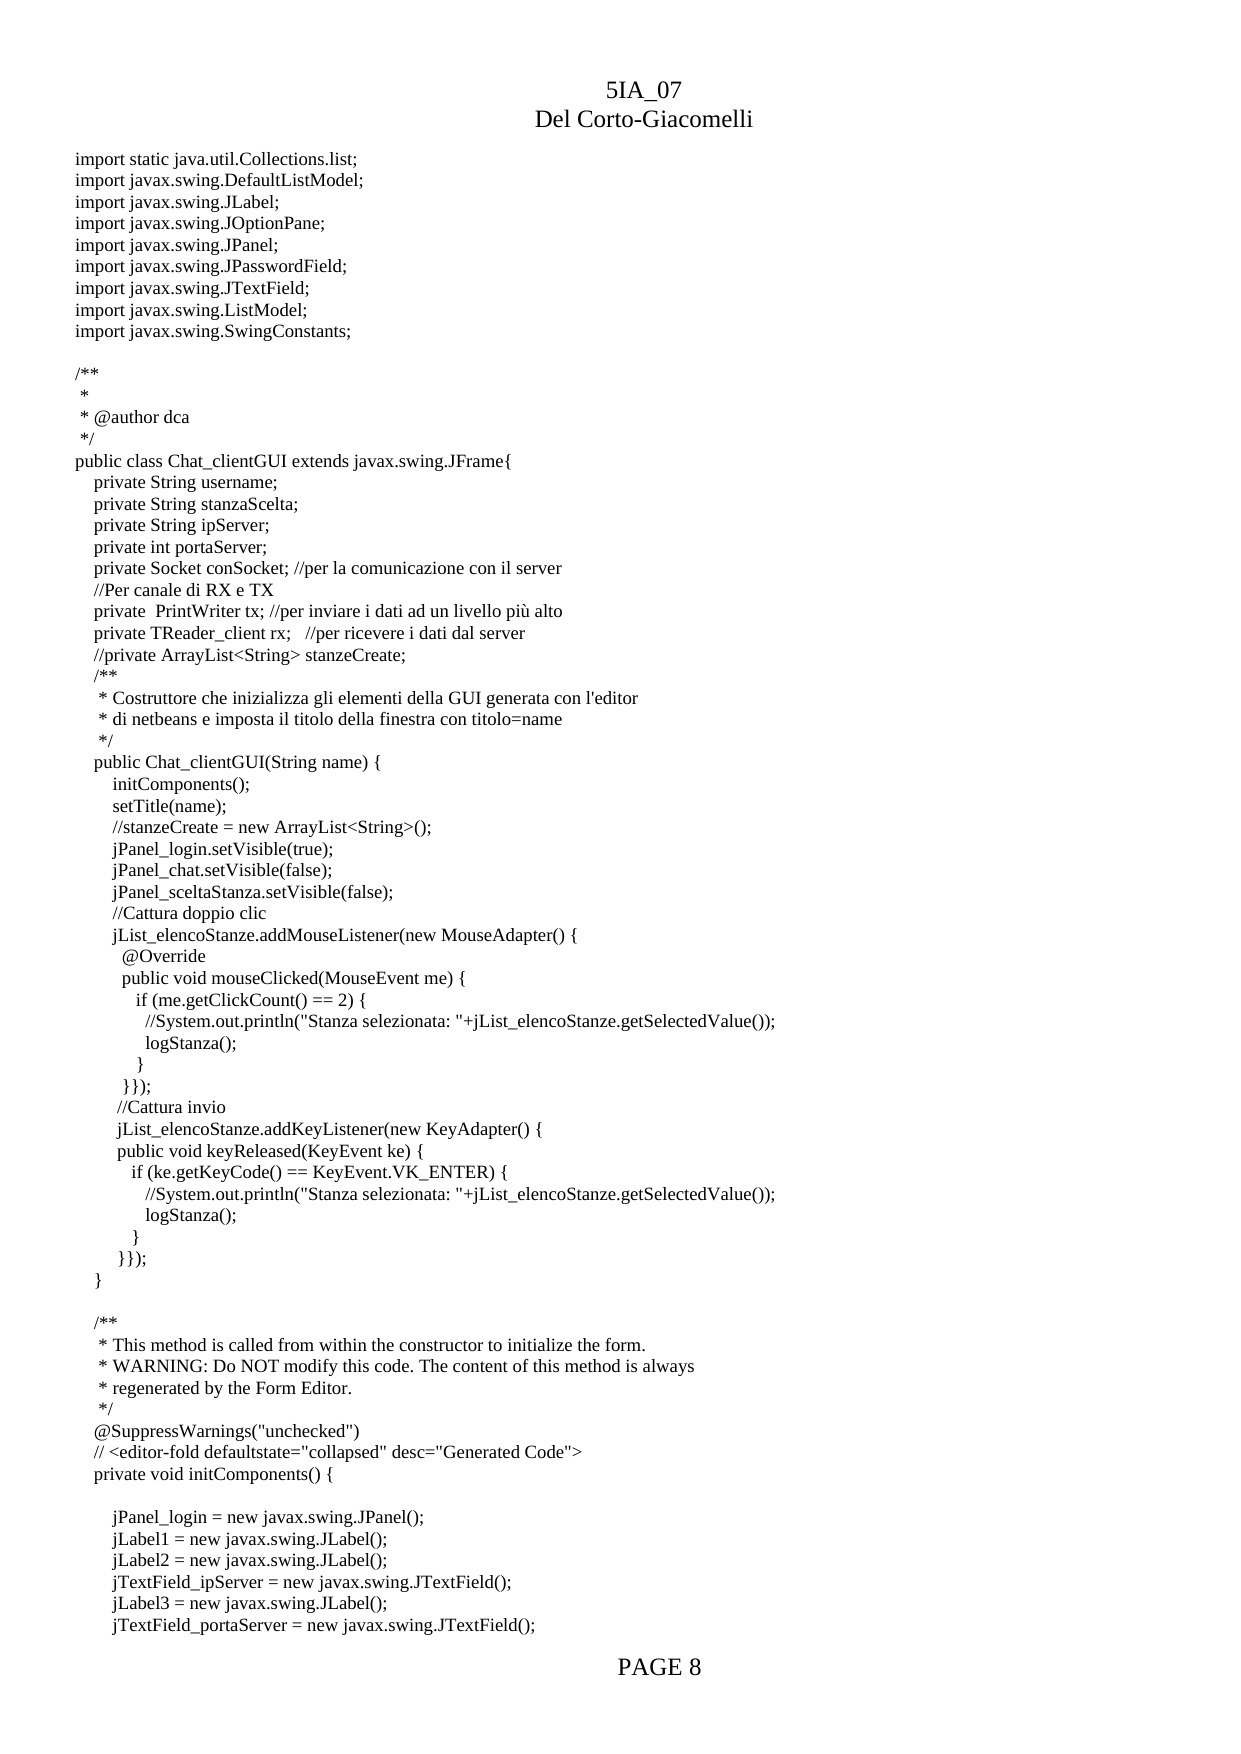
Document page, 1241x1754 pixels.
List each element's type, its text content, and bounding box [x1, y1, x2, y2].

text import javax.swing.JPasswordField; [75, 255, 1162, 277]
text private String username; [75, 471, 1162, 493]
text //System.out.println("Stanza selezionata: "+jList_elencoStanze.getSelectedValue()); [75, 1010, 1162, 1032]
text public Chat_clientGUI(String name) { [75, 751, 1162, 773]
text //Cattura invio [75, 1096, 1162, 1118]
text jLabel1 = new javax.swing.JLabel(); [75, 1528, 1162, 1549]
text //Per canale di RX e TX [75, 579, 1162, 600]
text @Override [75, 945, 1162, 967]
text import javax.swing.JTextField; [75, 277, 1162, 298]
text import javax.swing.JPanel; [75, 234, 1162, 255]
text /** [75, 665, 1162, 687]
text private PrintWriter tx; //per inviare i dati ad un livello più alto [75, 600, 1162, 622]
text jList_elencoStanze.addKeyListener(new KeyAdapter() { [75, 1118, 1162, 1139]
text private String stanzaScelta; [75, 493, 1162, 514]
text */ [75, 428, 1162, 449]
text }}); [75, 1247, 1162, 1269]
text */ [75, 1398, 1162, 1420]
text * [75, 385, 1162, 406]
text logStanza(); [75, 1204, 1162, 1226]
text initComponents(); [75, 773, 1162, 794]
text * This method is called from within the constructor to initialize the form. [75, 1333, 1162, 1355]
text /** [75, 1312, 1162, 1333]
text private TReader_client rx; //per ricevere i dati dal server [75, 622, 1162, 643]
text import static java.util.Collections.list; [75, 148, 1162, 169]
text private int portaServer; [75, 536, 1162, 557]
text //private ArrayList<String> stanzeCreate; [75, 643, 1162, 665]
text jPanel_login = new javax.swing.JPanel(); [75, 1506, 1162, 1528]
text * @author dca [75, 406, 1162, 428]
text jList_elencoStanze.addMouseListener(new MouseAdapter() { [75, 924, 1162, 945]
text import javax.swing.DefaultListModel; [75, 169, 1162, 191]
text */ [75, 730, 1162, 751]
text private Socket conSocket; //per la comunicazione con il server [75, 557, 1162, 579]
text import javax.swing.JOptionPane; [75, 212, 1162, 234]
text // <editor-fold defaultstate="collapsed" desc="Generated Code"> [75, 1441, 1162, 1463]
text //Cattura doppio clic [75, 902, 1162, 924]
text //System.out.println("Stanza selezionata: "+jList_elencoStanze.getSelectedValue()); [75, 1183, 1162, 1204]
text jPanel_login.setVisible(true); [75, 838, 1162, 859]
text } [75, 1053, 1162, 1075]
text import javax.swing.JLabel; [75, 191, 1162, 212]
text }}); [75, 1075, 1162, 1096]
text if (ke.getKeyCode() == KeyEvent.VK_ENTER) { [75, 1161, 1162, 1183]
text public void keyReleased(KeyEvent ke) { [75, 1139, 1162, 1161]
text @SuppressWarnings("unchecked") [75, 1420, 1162, 1441]
text import javax.swing.SwingConstants; [75, 320, 1162, 342]
text private String ipServer; [75, 514, 1162, 536]
text jTextField_ipServer = new javax.swing.JTextField(); [75, 1571, 1162, 1592]
text jLabel2 = new javax.swing.JLabel(); [75, 1549, 1162, 1571]
text if (me.getClickCount() == 2) { [75, 988, 1162, 1010]
text jPanel_chat.setVisible(false); [75, 859, 1162, 881]
text * Costruttore che inizializza gli elementi della GUI generata con l'editor [75, 687, 1162, 708]
text logStanza(); [75, 1032, 1162, 1053]
text public void mouseClicked(MouseEvent me) { [75, 967, 1162, 988]
text } [75, 1269, 1162, 1290]
text } [75, 1226, 1162, 1247]
text jPanel_sceltaStanza.setVisible(false); [75, 881, 1162, 902]
text /** [75, 363, 1162, 385]
text //stanzeCreate = new ArrayList<String>(); [75, 816, 1162, 838]
text * WARNING: Do NOT modify this code. The content of this method is always [75, 1355, 1162, 1377]
text setTitle(name); [75, 794, 1162, 816]
text private void initComponents() { [75, 1463, 1162, 1484]
text import javax.swing.ListModel; [75, 298, 1162, 320]
text jLabel3 = new javax.swing.JLabel(); [75, 1592, 1162, 1614]
text jTextField_portaServer = new javax.swing.JTextField(); [75, 1614, 1162, 1635]
text * di netbeans e imposta il titolo della finestra con titolo=name [75, 708, 1162, 730]
text * regenerated by the Form Editor. [75, 1377, 1162, 1398]
text public class Chat_clientGUI extends javax.swing.JFrame{ [75, 449, 1162, 471]
